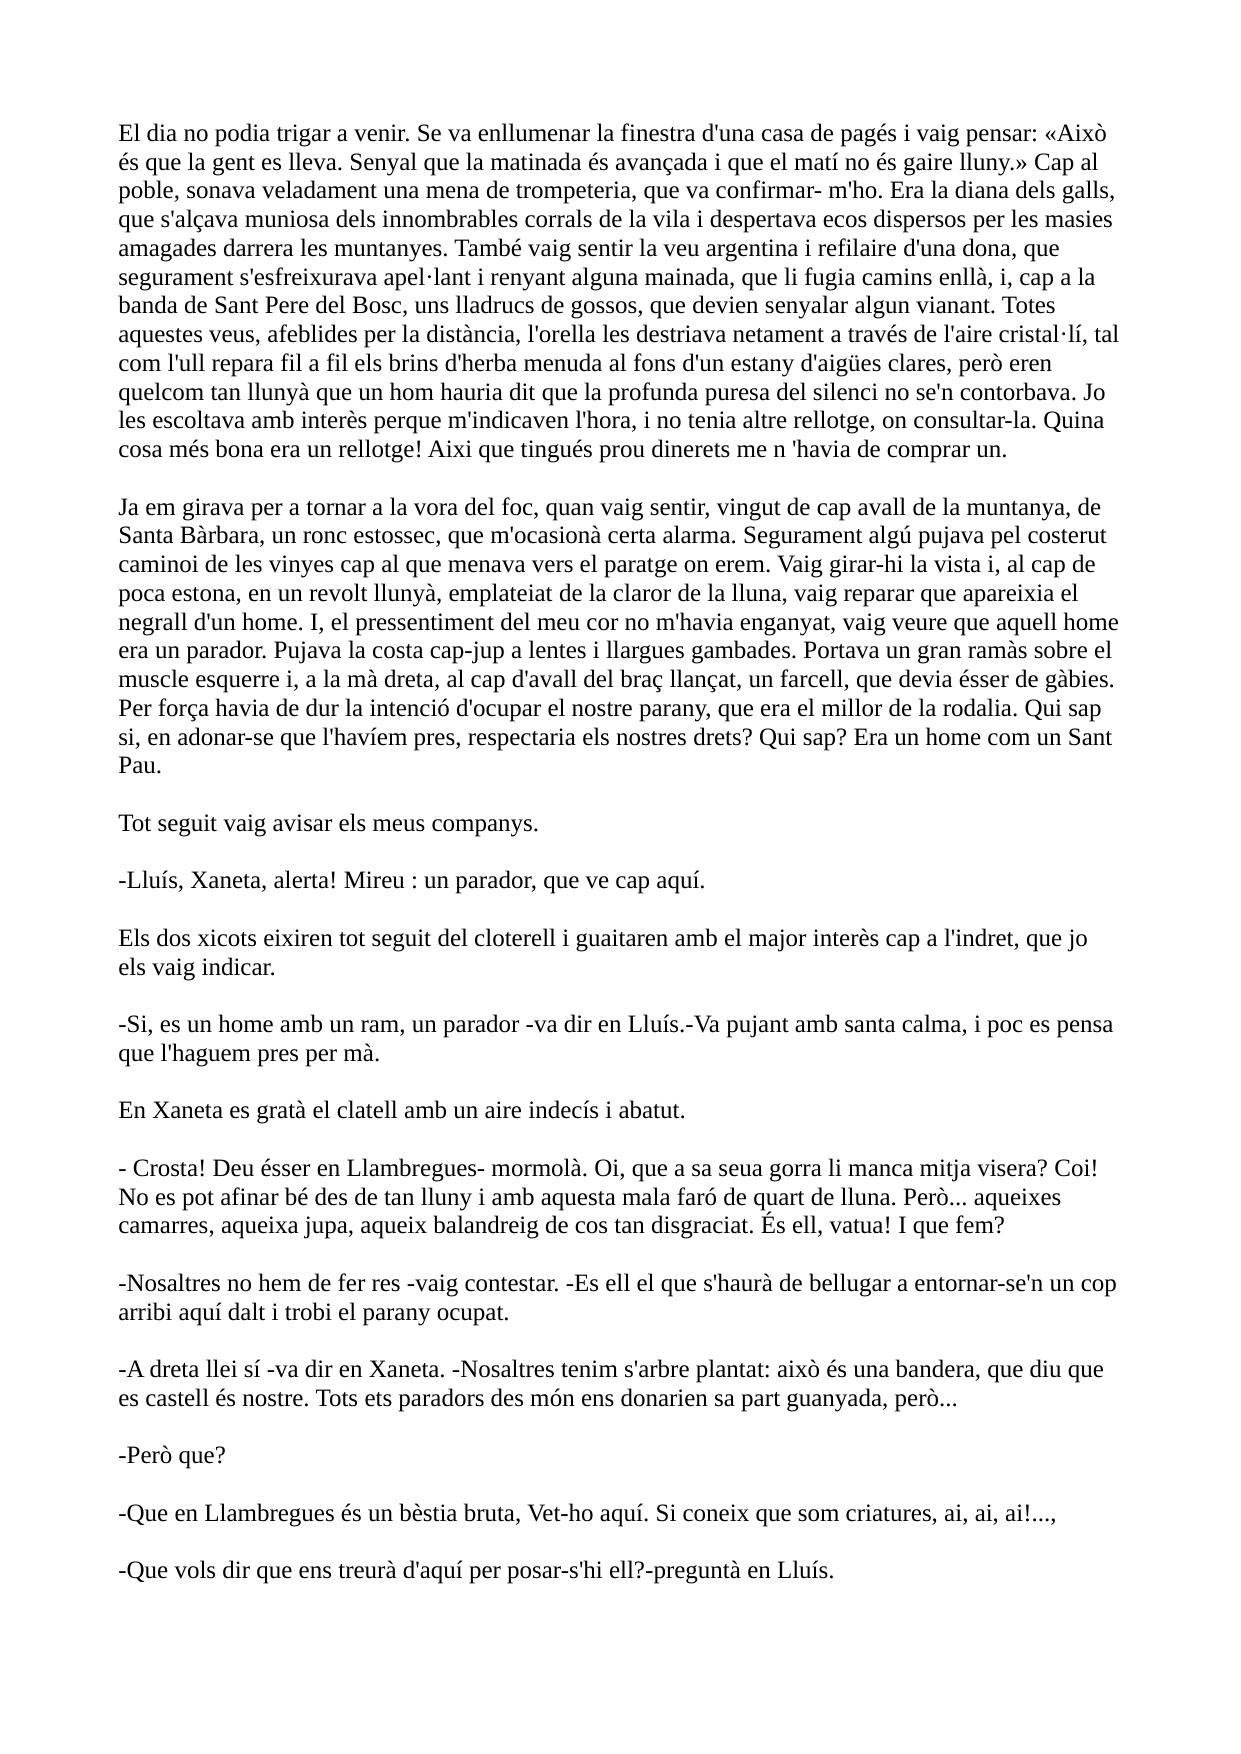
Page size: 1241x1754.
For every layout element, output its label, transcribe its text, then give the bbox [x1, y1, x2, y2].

text -A dreta llei sí -va dir en Xaneta. -Nosaltres tenim s'arbre plantat: això és una bandera, que diu que es castell és nostre. Tots ets paradors des món ens donarien sa part guanyada, però... [118, 1354, 1122, 1412]
text -Però que? [118, 1441, 1122, 1469]
text -Que vols dir que ens treurà d'aquí per posar-s'hi ell?-preguntà en Lluís. [118, 1556, 1122, 1584]
text -Que en Llambregues és un bèstia bruta, Vet-ho aquí. Si coneix que som criatures, ai, ai, ai!..., [118, 1498, 1122, 1527]
text -Lluís, Xaneta, alerta! Mireu : un parador, que ve cap aquí. [118, 866, 1122, 894]
text Ja em girava per a tornar a la vora del foc, quan vaig sentir, vingut de cap avall de la muntanya, de Santa Bàrbara, un ronc estossec, que m'ocasionà certa alarma. Segurament algú pujava pel costerut caminoi de les vinyes cap al que menava vers el paratge on erem. Vaig girar-hi la vista i, al cap de poca estona, en un revolt llunyà, emplateiat de la claror de la lluna, vaig reparar que apareixia el negrall d'un home. I, el pressentiment del meu cor no m'havia enganyat, vaig veure que aquell home era un parador. Pujava la costa cap-jup a lentes i llargues gambades. Portava un gran ramàs sobre el muscle esquerre i, a la mà dreta, al cap d'avall del braç llançat, un farcell, que devia ésser de gàbies. Per força havia de dur la intenció d'ocupar el nostre parany, que era el millor de la rodalia. Qui sap si, en adonar-se que l'havíem pres, respectaria els nostres drets? Qui sap? Era un home com un Sant Pau. [118, 492, 1122, 779]
text El dia no podia trigar a venir. Se va enllumenar la finestra d'una casa de pagés i vaig pensar: «Això és que la gent es lleva. Senyal que la matinada és avançada i que el matí no és gaire lluny.» Cap al poble, sonava veladament una mena de trompeteria, que va confirmar- m'ho. Era la diana dels galls, que s'alçava muniosa dels innombrables corrals de la vila i despertava ecos dispersos per les masies amagades darrera les muntanyes. També vaig sentir la veu argentina i refilaire d'una dona, que segurament s'esfreixurava apel·lant i renyant alguna mainada, que li fugia camins enllà, i, cap a la banda de Sant Pere del Bosc, uns lladrucs de gossos, que devien senyalar algun vianant. Totes aquestes veus, afeblides per la distància, l'orella les destriava netament a través de l'aire cristal·lí, tal com l'ull repara fil a fil els brins d'herba menuda al fons d'un estany d'aigües clares, però eren quelcom tan llunyà que un hom hauria dit que la profunda puresa del silenci no se'n contorbava. Jo les escoltava amb interès perque m'indicaven l'hora, i no tenia altre rellotge, on consultar-la. Quina cosa més bona era un rellotge! Aixi que tingués prou dinerets me n 'havia de comprar un. [118, 118, 1122, 463]
text Tot seguit vaig avisar els meus companys. [118, 808, 1122, 837]
text -Si, es un home amb un ram, un parador -va dir en Lluís.-Va pujant amb santa calma, i poc es pensa que l'haguem pres per mà. [118, 1009, 1122, 1067]
text En Xaneta es gratà el clatell amb un aire indecís i abatut. [118, 1096, 1122, 1124]
text -Nosaltres no hem de fer res -vaig contestar. -Es ell el que s'haurà de bellugar a entornar-se'n un cop arribi aquí dalt i trobi el parany ocupat. [118, 1268, 1122, 1326]
text - Crosta! Deu ésser en Llambregues- mormolà. Oi, que a sa seua gorra li manca mitja visera? Coi! No es pot afinar bé des de tan lluny i amb aquesta mala faró de quart de lluna. Però... aqueixes camarres, aqueixa jupa, aqueix balandreig de cos tan disgraciat. És ell, vatua! I que fem? [118, 1153, 1122, 1239]
text Els dos xicots eixiren tot seguit del cloterell i guaitaren amb el major interès cap a l'indret, que jo els vaig indicar. [118, 923, 1122, 981]
